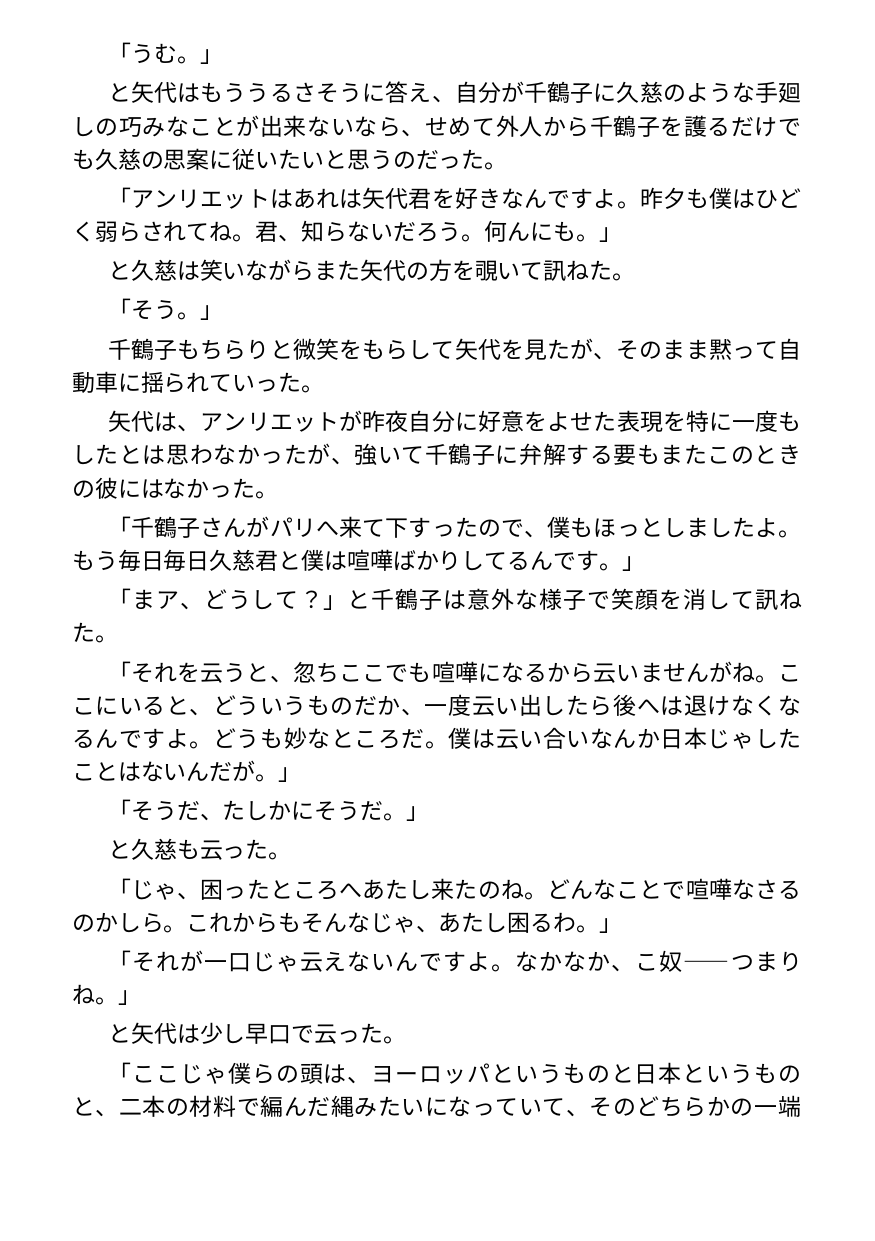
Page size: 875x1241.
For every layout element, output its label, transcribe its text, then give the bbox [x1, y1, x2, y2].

text 「アンリエットはあれは矢代君を好きなんですよ。昨夕も僕はひどく弱らされてね。君、知らないだろう。何んにも。」 [72, 181, 802, 247]
text 「それが一口じゃ云えないんですよ。なかなか、こ奴――つまりね。」 [72, 944, 802, 1010]
text 「千鶴子さんがパリへ来て下すったので、僕もほっとしましたよ。もう毎日毎日久慈君と僕は喧嘩ばかりしてるんです。」 [72, 509, 802, 576]
text 「じゃ、困ったところへあたし来たのね。どんなことで喧嘩なさるのかしら。これからもそんなじゃ、あたし困るわ。」 [72, 872, 802, 938]
text 「うむ。」 [72, 36, 802, 69]
text と久慈は笑いながらまた矢代の方を覗いて訊ねた。 [72, 253, 802, 286]
text 千鶴子もちらりと微笑をもらして矢代を見たが、そのまま黙って自動車に揺られていった。 [72, 332, 802, 398]
text 「そう。」 [72, 292, 802, 326]
text 「まア、どうして？」と千鶴子は意外な様子で笑顔を消して訊ねた。 [72, 582, 802, 648]
text 「ここじゃ僕らの頭は、ヨーロッパというものと日本というものと、二本の材料で編んだ縄みたいになっていて、そのどちらかの一端 [72, 1056, 802, 1122]
text と矢代はもううるさそうに答え、自分が千鶴子に久慈のような手廻しの巧みなことが出来ないなら、せめて外人から千鶴子を護るだけでも久慈の思案に従いたいと思うのだった。 [72, 75, 802, 175]
text と久慈も云った。 [72, 832, 802, 866]
text 「そうだ、たしかにそうだ。」 [72, 793, 802, 826]
text 「それを云うと、忽ちここでも喧嘩になるから云いませんがね。ここにいると、どういうものだか、一度云い出したら後へは退けなくなるんですよ。どうも妙なところだ。僕は云い合いなんか日本じゃしたことはないんだが。」 [72, 654, 802, 787]
text 矢代は、アンリエットが昨夜自分に好意をよせた表現を特に一度もしたとは思わなかったが、強いて千鶴子に弁解する要もまたこのときの彼にはなかった。 [72, 404, 802, 504]
text と矢代は少し早口で云った。 [72, 1016, 802, 1049]
